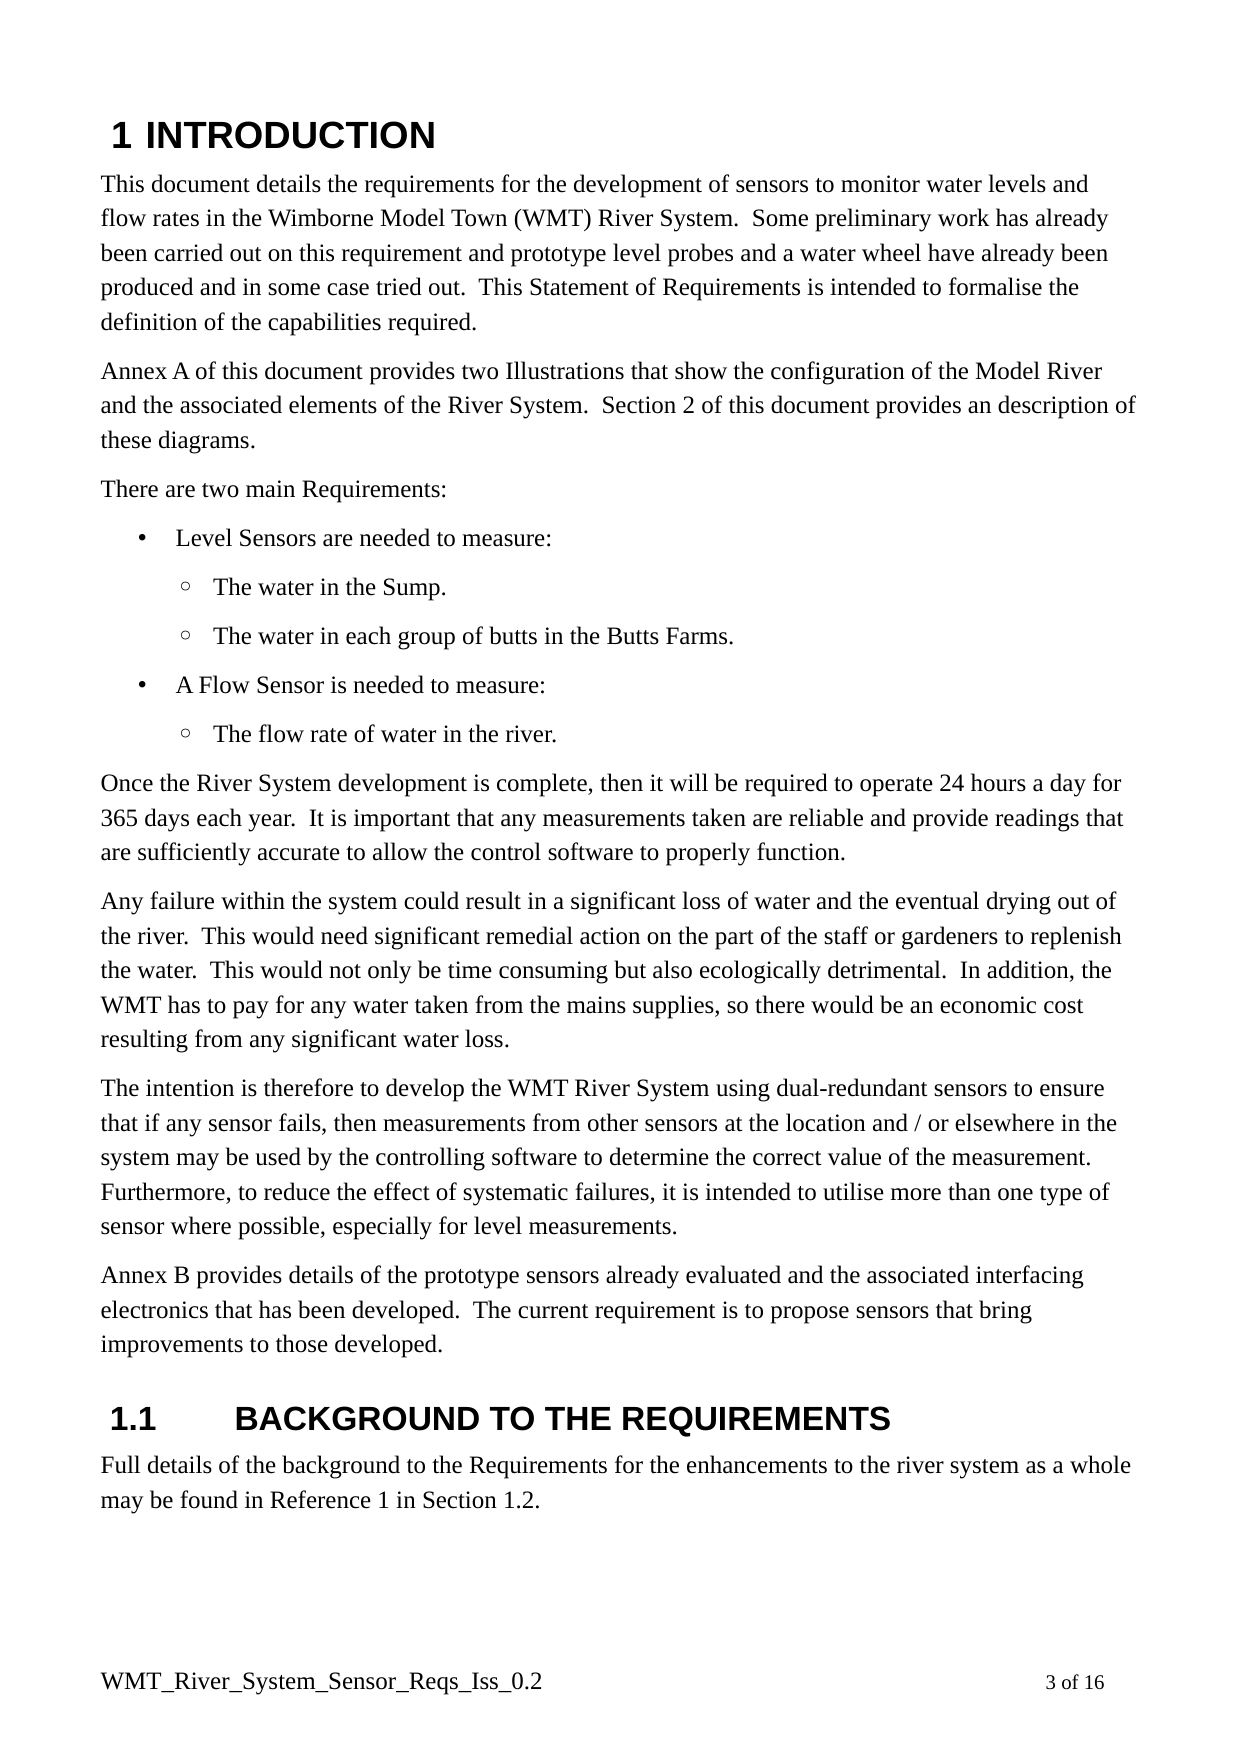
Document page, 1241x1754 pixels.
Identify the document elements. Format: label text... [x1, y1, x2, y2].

text Full details of the background to the Requirements for the enhancements to the river system as a whole may be found in Reference 1 in Section 1.2. [100, 1450, 1140, 1513]
subtitle BACKGROUND TO THE REQUIREMENTS [100, 1399, 1140, 1438]
list The water in each group of butts in the Butts Farms. [175, 621, 1140, 650]
text Any failure within the system could result in a significant loss of water and the eventual drying out of the river. This would need significant remedial action on the part of the staff or gardeners to replenish the water. This would not only be time consuming but also ecologically detrimental. In addition, the WMT has to pay for any water taken from the mains supplies, so there would be an economic cost resulting from any significant water loss. [100, 886, 1140, 1053]
text Annex B provides details of the prototype sensors already evaluated and the associated interfacing electronics that has been developed. The current requirement is to propose sensors that bring improvements to those developed. [100, 1260, 1140, 1358]
text The intention is therefore to develop the WMT River System using dual-redundant sensors to ensure that if any sensor fails, then measurements from other sensors at the location and / or elsewhere in the system may be used by the controlling software to determine the correct value of the measurement. Furthermore, to reduce the effect of systematic failures, it is intended to utilise more than one type of sensor where possible, especially for level measurements. [100, 1073, 1140, 1240]
list Level Sensors are needed to measure: [138, 523, 1140, 552]
text Annex A of this document provides two Illustrations that show the configuration of the Model River and the associated elements of the River System. Section 2 of this document provides an description of these diagrams. [100, 356, 1140, 453]
text This document details the requirements for the development of sensors to monitor water levels and flow rates in the Wimborne Model Town (WMT) River System. Some preliminary work has already been carried out on this requirement and prototype level probes and a water wheel have already been produced and in some case tried out. This Statement of Requirements is intended to formalise the definition of the capabilities required. [100, 169, 1140, 336]
list A Flow Sensor is needed to measure: [138, 670, 1140, 699]
subtitle INTRODUCTION [100, 113, 1140, 156]
list The flow rate of water in the river. [175, 719, 1140, 748]
list The water in the Sump. [175, 572, 1140, 601]
text Once the River System development is complete, then it will be required to operate 24 hours a day for 365 days each year. It is important that any measurements taken are reliable and provide readings that are sufficiently accurate to allow the control software to properly function. [100, 768, 1140, 866]
text There are two main Requirements: [100, 474, 1140, 503]
